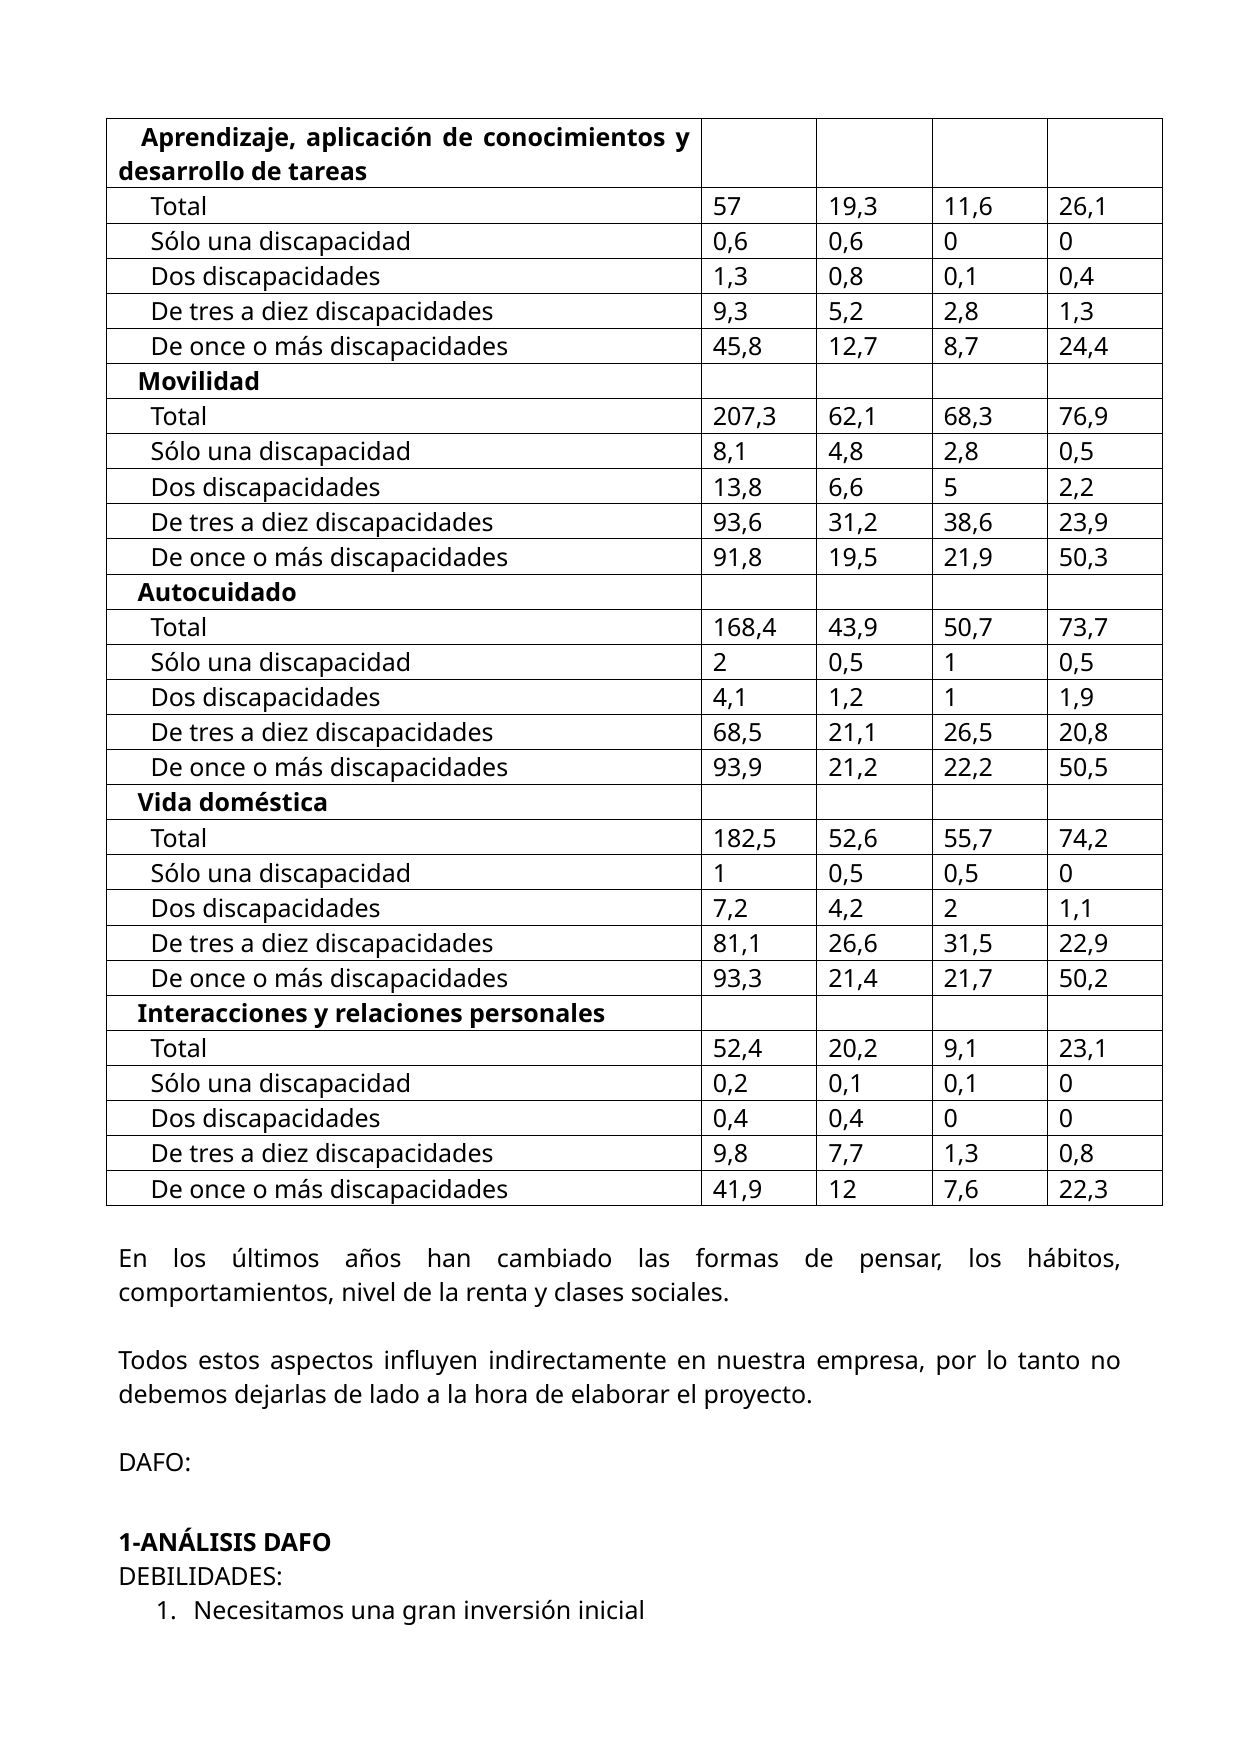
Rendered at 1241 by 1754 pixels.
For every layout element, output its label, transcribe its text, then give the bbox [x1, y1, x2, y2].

table_cell 50,5 [1048, 750, 1162, 784]
table_cell 0 [1048, 1066, 1162, 1100]
table_cell 1,9 [1048, 680, 1162, 714]
table_cell 76,9 [1048, 399, 1162, 433]
table_cell [702, 119, 816, 187]
table_cell 68,5 [702, 715, 816, 749]
list Necesitamos una gran inversión inicial [156, 1592, 1122, 1626]
table_cell 0,8 [1048, 1136, 1162, 1170]
table_cell Dos discapacidades [107, 890, 701, 924]
table_cell Total [107, 610, 701, 644]
table_cell [702, 364, 816, 398]
table_cell De once o más discapacidades [107, 750, 701, 784]
table_cell Vida doméstica [107, 785, 701, 819]
table_cell [933, 785, 1047, 819]
table_cell Total [107, 820, 701, 854]
table_cell 23,9 [1048, 504, 1162, 538]
table_cell De tres a diez discapacidades [107, 715, 701, 749]
table_cell 4,2 [817, 890, 932, 924]
table_cell [933, 364, 1047, 398]
table_cell 41,9 [702, 1171, 816, 1205]
table_cell De once o más discapacidades [107, 961, 701, 995]
table_cell De once o más discapacidades [107, 1171, 701, 1205]
table_cell Sólo una discapacidad [107, 1066, 701, 1100]
table_cell 207,3 [702, 399, 816, 433]
table_cell Total [107, 399, 701, 433]
table_cell 12 [817, 1171, 932, 1205]
text Todos estos aspectos influyen indirectamente en nuestra empresa, por lo tanto no debemos dejarlas de lado a la hora de elaborar el proyecto. [118, 1343, 1122, 1411]
table_cell 0,5 [1048, 434, 1162, 468]
table_cell Dos discapacidades [107, 259, 701, 293]
table_cell De tres a diez discapacidades [107, 1136, 701, 1170]
table_cell 21,2 [817, 750, 932, 784]
table_cell 11,6 [933, 188, 1047, 222]
table_cell 38,6 [933, 504, 1047, 538]
table_cell Autocuidado [107, 575, 701, 608]
table_cell [817, 785, 932, 819]
table_cell Aprendizaje, aplicación de conocimientos y desarrollo de tareas [107, 119, 701, 187]
table_cell 182,5 [702, 820, 816, 854]
table_cell 0,5 [817, 645, 932, 679]
table_cell 74,2 [1048, 820, 1162, 854]
table_cell Dos discapacidades [107, 1101, 701, 1135]
table_cell 21,1 [817, 715, 932, 749]
table_cell 0,6 [702, 224, 816, 257]
table_cell 0,4 [1048, 259, 1162, 293]
table_cell 5 [933, 469, 1047, 503]
table_cell 91,8 [702, 539, 816, 573]
table_cell 31,2 [817, 504, 932, 538]
table_cell 26,1 [1048, 188, 1162, 222]
table_cell 93,9 [702, 750, 816, 784]
table_cell 50,3 [1048, 539, 1162, 573]
table_cell 0 [1048, 855, 1162, 889]
table_cell [1048, 575, 1162, 608]
text En los últimos años han cambiado las formas de pensar, los hábitos, comportamientos, nivel de la renta y clases sociales. [118, 1240, 1122, 1308]
table_cell 22,3 [1048, 1171, 1162, 1205]
table_cell 9,1 [933, 1031, 1047, 1065]
table_cell Movilidad [107, 364, 701, 398]
table_cell De once o más discapacidades [107, 539, 701, 573]
table_cell Interacciones y relaciones personales [107, 996, 701, 1030]
table_cell [1048, 364, 1162, 398]
text DEBILIDADES: [118, 1558, 1122, 1592]
table_cell Dos discapacidades [107, 469, 701, 503]
table_cell 8,1 [702, 434, 816, 468]
table_cell [817, 996, 932, 1030]
table_cell 168,4 [702, 610, 816, 644]
table_cell 45,8 [702, 329, 816, 363]
table_cell [817, 119, 932, 187]
table_cell [702, 575, 816, 608]
table_cell 9,3 [702, 294, 816, 328]
text DAFO: [118, 1445, 1122, 1479]
table_cell 5,2 [817, 294, 932, 328]
table_cell 0,2 [702, 1066, 816, 1100]
table_cell 2,2 [1048, 469, 1162, 503]
table_cell 12,7 [817, 329, 932, 363]
table_cell [933, 119, 1047, 187]
table_cell 7,7 [817, 1136, 932, 1170]
table_cell De tres a diez discapacidades [107, 294, 701, 328]
table_cell 0,5 [1048, 645, 1162, 679]
table_cell 23,1 [1048, 1031, 1162, 1065]
table_cell Sólo una discapacidad [107, 855, 701, 889]
table_cell 0,4 [817, 1101, 932, 1135]
table_cell 52,6 [817, 820, 932, 854]
table_cell 93,6 [702, 504, 816, 538]
table_cell 43,9 [817, 610, 932, 644]
table_cell 68,3 [933, 399, 1047, 433]
table_cell 19,3 [817, 188, 932, 222]
table_cell 81,1 [702, 926, 816, 959]
table_cell 24,4 [1048, 329, 1162, 363]
table_cell 57 [702, 188, 816, 222]
table_cell 1 [702, 855, 816, 889]
table_cell De tres a diez discapacidades [107, 504, 701, 538]
table_cell [817, 575, 932, 608]
table_cell 1,2 [817, 680, 932, 714]
table_cell 0,6 [817, 224, 932, 257]
table_cell De once o más discapacidades [107, 329, 701, 363]
table_cell Sólo una discapacidad [107, 224, 701, 257]
table_cell 0 [1048, 224, 1162, 257]
table_cell 26,6 [817, 926, 932, 959]
table_cell 2,8 [933, 434, 1047, 468]
table_cell [702, 785, 816, 819]
table_cell 0,4 [702, 1101, 816, 1135]
table_cell 55,7 [933, 820, 1047, 854]
table_cell 0,5 [817, 855, 932, 889]
table_cell 73,7 [1048, 610, 1162, 644]
table_cell 13,8 [702, 469, 816, 503]
table_cell 1 [933, 645, 1047, 679]
table_cell 0,8 [817, 259, 932, 293]
table_cell 20,8 [1048, 715, 1162, 749]
table_cell 19,5 [817, 539, 932, 573]
table_cell 26,5 [933, 715, 1047, 749]
table_cell De tres a diez discapacidades [107, 926, 701, 959]
table_cell 0,1 [933, 259, 1047, 293]
table_cell [933, 575, 1047, 608]
table_cell Sólo una discapacidad [107, 645, 701, 679]
table_cell 7,6 [933, 1171, 1047, 1205]
table_cell 1 [933, 680, 1047, 714]
table_cell 50,2 [1048, 961, 1162, 995]
table_cell 1,3 [702, 259, 816, 293]
table_cell [1048, 996, 1162, 1030]
table_cell 22,9 [1048, 926, 1162, 959]
table_cell 1,3 [1048, 294, 1162, 328]
table_cell 21,4 [817, 961, 932, 995]
table_cell 1,1 [1048, 890, 1162, 924]
table_cell 0 [933, 224, 1047, 257]
table_cell [933, 996, 1047, 1030]
table_cell 22,2 [933, 750, 1047, 784]
table_cell 6,6 [817, 469, 932, 503]
table_cell Total [107, 1031, 701, 1065]
table_cell [1048, 119, 1162, 187]
table_cell 7,2 [702, 890, 816, 924]
table_cell 0 [1048, 1101, 1162, 1135]
table_cell 8,7 [933, 329, 1047, 363]
table_cell 93,3 [702, 961, 816, 995]
table_cell 50,7 [933, 610, 1047, 644]
table_cell 2,8 [933, 294, 1047, 328]
table_cell 9,8 [702, 1136, 816, 1170]
table_cell 4,1 [702, 680, 816, 714]
table_cell 0,5 [933, 855, 1047, 889]
table_cell 2 [933, 890, 1047, 924]
table_cell 21,7 [933, 961, 1047, 995]
table_cell 31,5 [933, 926, 1047, 959]
table_cell 20,2 [817, 1031, 932, 1065]
table_cell 2 [702, 645, 816, 679]
table_cell 1,3 [933, 1136, 1047, 1170]
table_cell 21,9 [933, 539, 1047, 573]
table_cell [817, 364, 932, 398]
table_cell Total [107, 188, 701, 222]
table_cell 4,8 [817, 434, 932, 468]
text 1-ANÁLISIS DAFO [118, 1524, 1122, 1558]
table_cell 52,4 [702, 1031, 816, 1065]
table_cell Sólo una discapacidad [107, 434, 701, 468]
table_cell Dos discapacidades [107, 680, 701, 714]
table_cell [1048, 785, 1162, 819]
table_cell [702, 996, 816, 1030]
table_cell 62,1 [817, 399, 932, 433]
table_cell 0,1 [933, 1066, 1047, 1100]
table_cell 0,1 [817, 1066, 932, 1100]
table_cell 0 [933, 1101, 1047, 1135]
